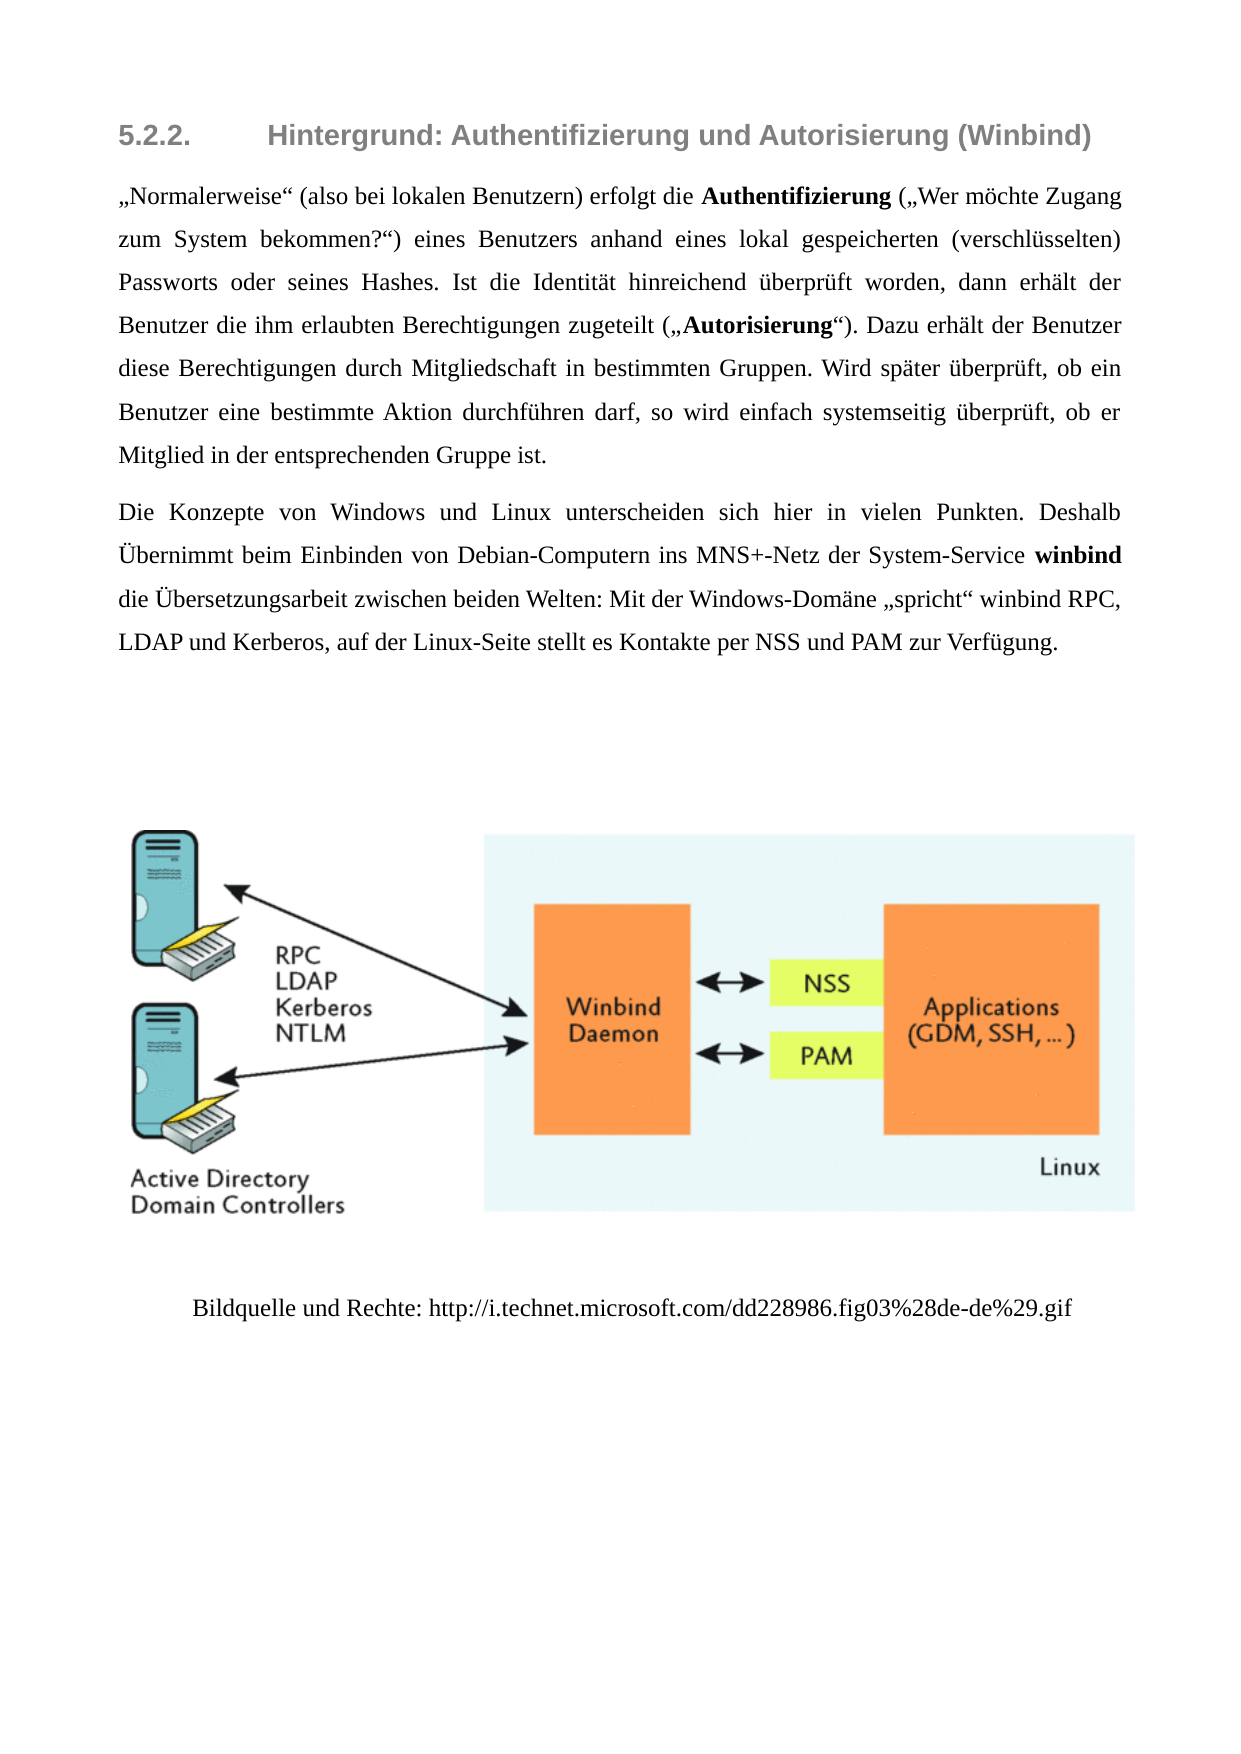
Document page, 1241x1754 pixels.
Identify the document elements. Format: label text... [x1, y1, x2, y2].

text Bildquelle und Rechte: http://i.technet.microsoft.com/dd228986.fig03%28de-de%29.gif [118, 1293, 1122, 1322]
subtitle Hintergrund: Authentifizierung und Autorisierung (Winbind) [118, 118, 1122, 152]
text „Normalerweise“ (also bei lokalen Benutzern) erfolgt die Authentifizierung („Wer möchte Zugang zum System bekommen?“) eines Benutzers anhand eines lokal gespeicherten (verschlüsselten) Passworts oder seines Hashes. Ist die Identität hinreichend überprüft worden, dann erhält der Benutzer die ihm erlaubten Berechtigungen zugeteilt („Autorisierung“). Dazu erhält der Benutzer diese Berechtigungen durch Mitgliedschaft in bestimmten Gruppen. Wird später überprüft, ob ein Benutzer eine bestimmte Aktion durchführen darf, so wird einfach systemseitig überprüft, ob er Mitglied in der entsprechenden Gruppe ist. [118, 181, 1122, 468]
text Die Konzepte von Windows und Linux unterscheiden sich hier in vielen Punkten. Deshalb Übernimmt beim Einbinden von Debian-Computern ins MNS+-Netz der System-Service winbind die Übersetzungsarbeit zwischen beiden Welten: Mit der Windows-Domäne „spricht“ winbind RPC, LDAP und Kerberos, auf der Linux-Seite stellt es Kontakte per NSS und PAM zur Verfügung. [118, 497, 1122, 656]
picture [130, 830, 1135, 1222]
